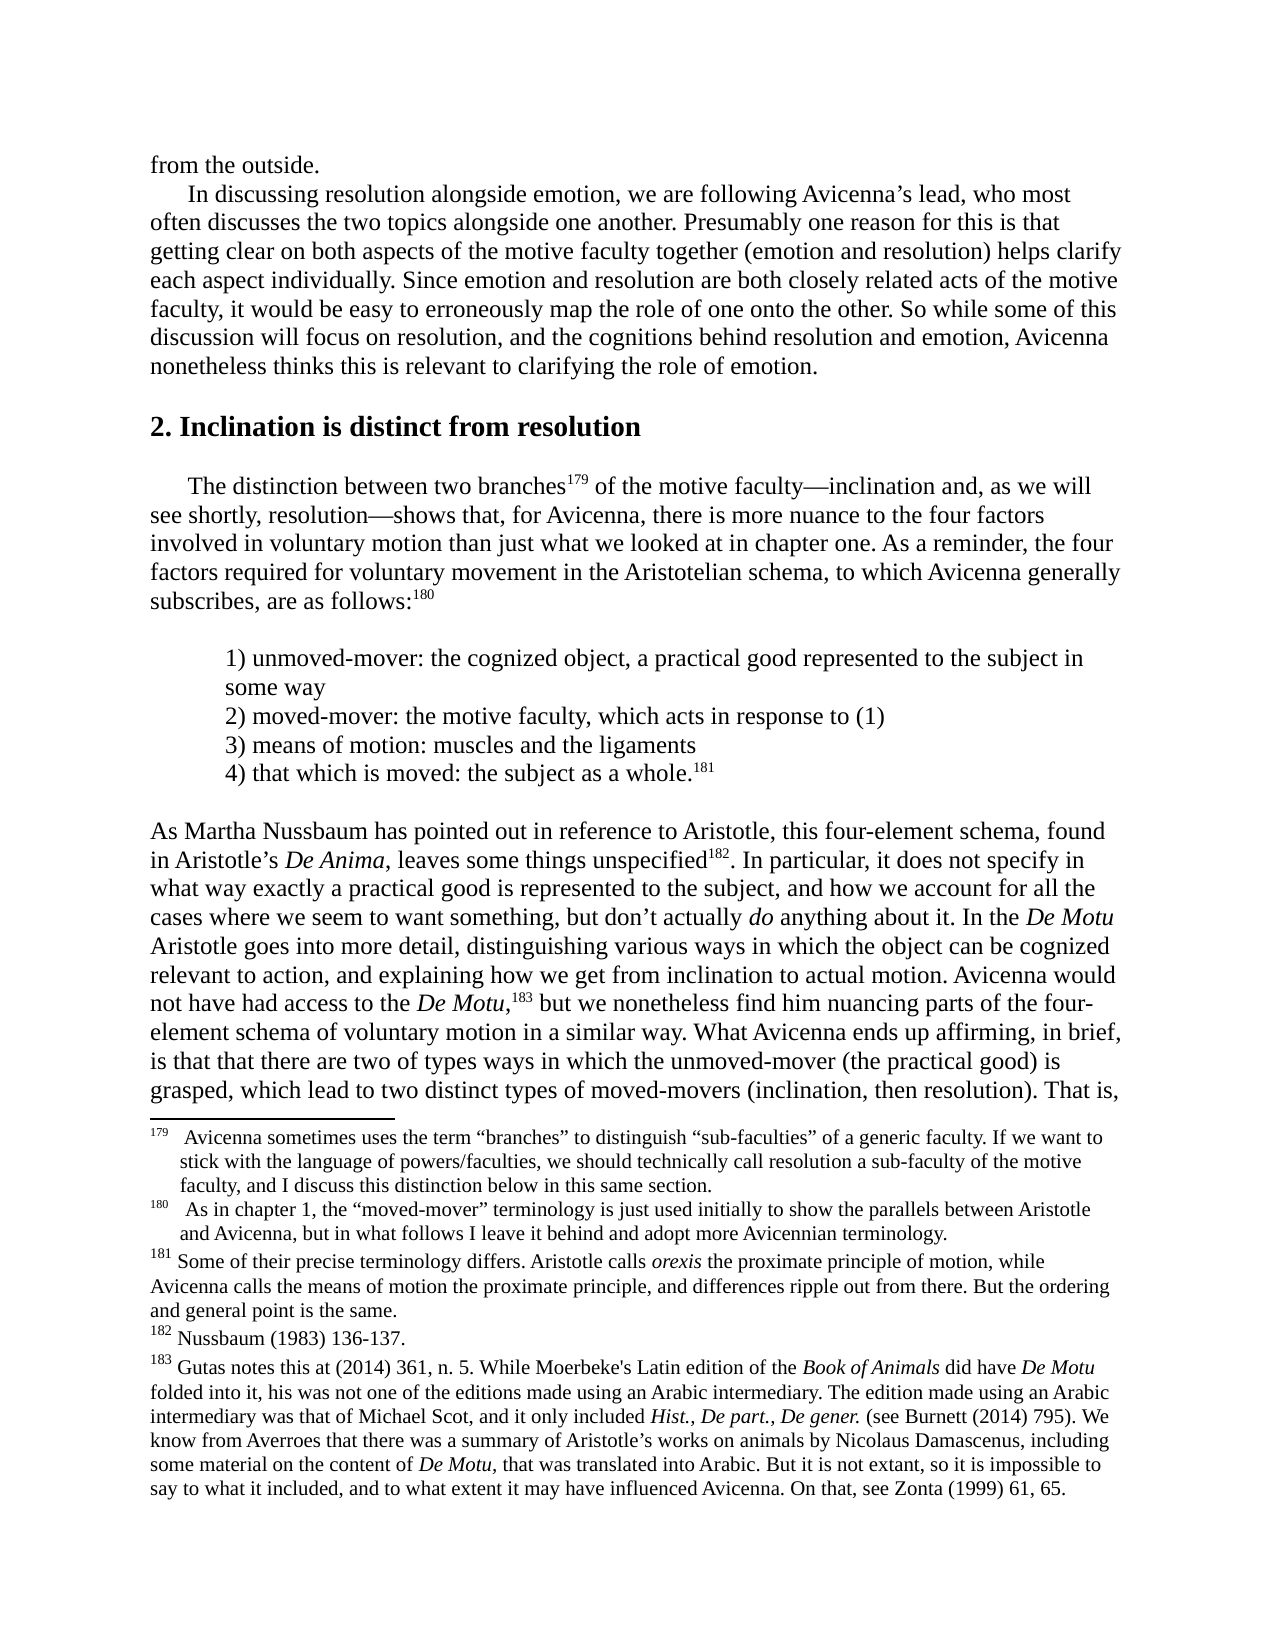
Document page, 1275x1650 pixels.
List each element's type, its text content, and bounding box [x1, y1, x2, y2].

text The distinction between two branches of the motive faculty—inclination and, as we will see shortly, resolution—shows that, for Avicenna, there is more nuance to the four factors involved in voluntary motion than just what we looked at in chapter one. As a reminder, the four factors required for voluntary movement in the Aristotelian schema, to which Avicenna generally subscribes, are as follows: [150, 471, 1125, 615]
text from the outside. [150, 150, 1125, 179]
text In discussing resolution alongside emotion, we are following Avicenna’s lead, who most often discusses the two topics alongside one another. Presumably one reason for this is that getting clear on both aspects of the motive faculty together (emotion and resolution) helps clarify each aspect individually. Since emotion and resolution are both closely related acts of the motive faculty, it would be easy to erroneously map the role of one onto the other. So while some of this discussion will focus on resolution, and the cognitions behind resolution and emotion, Avicenna nonetheless thinks this is relevant to clarifying the role of emotion. [150, 179, 1125, 380]
text Nussbaum (1983) 136-137. [150, 1322, 1125, 1351]
subtitle 2. Inclination is distinct from resolution [150, 409, 1125, 442]
text 4) that which is moved: the subject as a whole. [225, 758, 1125, 787]
text 3) means of motion: muscles and the ligaments [225, 730, 1125, 758]
text As in chapter 1, the “moved-mover” terminology is just used initially to show the parallels between Aristotle and Avicenna, but in what follows I leave it behind and adopt more Avicennian terminology. [150, 1197, 1125, 1245]
text Avicenna sometimes uses the term “branches” to distinguish “sub-faculties” of a generic faculty. If we want to stick with the language of powers/faculties, we should technically call resolution a sub-faculty of the motive faculty, and I discuss this distinction below in this same section. [150, 1125, 1125, 1197]
text 1) unmoved-mover: the cognized object, a practical good represented to the subject in some way [225, 643, 1125, 701]
text As Martha Nussbaum has pointed out in reference to Aristotle, this four-element schema, found in Aristotle’s De Anima, leaves some things unspecified. In particular, it does not specify in what way exactly a practical good is represented to the subject, and how we account for all the cases where we seem to want something, but don’t actually do anything about it. In the De Motu Aristotle goes into more detail, distinguishing various ways in which the object can be cognized relevant to action, and explaining how we get from inclination to actual motion. Avicenna would not have had access to the De Motu, but we nonetheless find him nuancing parts of the four-element schema of voluntary motion in a similar way. What Avicenna ends up affirming, in brief, is that that there are two of types ways in which the unmoved-mover (the practical good) is grasped, which lead to two distinct types of moved-movers (inclination, then resolution). That is, [150, 816, 1125, 1103]
text Gutas notes this at (2014) 361, n. 5. While Moerbeke's Latin edition of the Book of Animals did have De Motu folded into it, his was not one of the editions made using an Arabic intermediary. The edition made using an Arabic intermediary was that of Michael Scot, and it only included Hist., De part., De gener. (see Burnett (2014) 795). We know from Averroes that there was a summary of Aristotle’s works on animals by Nicolaus Damascenus, including some material on the content of De Motu, that was translated into Arabic. But it is not extant, so it is impossible to say to what it included, and to what extent it may have influenced Avicenna. On that, see Zonta (1999) 61, 65. [150, 1351, 1125, 1500]
text Some of their precise terminology differs. Aristotle calls orexis the proximate principle of motion, while Avicenna calls the means of motion the proximate principle, and differences ripple out from there. But the ordering and general point is the same. [150, 1245, 1125, 1322]
text 2) moved-mover: the motive faculty, which acts in response to (1) [225, 701, 1125, 730]
